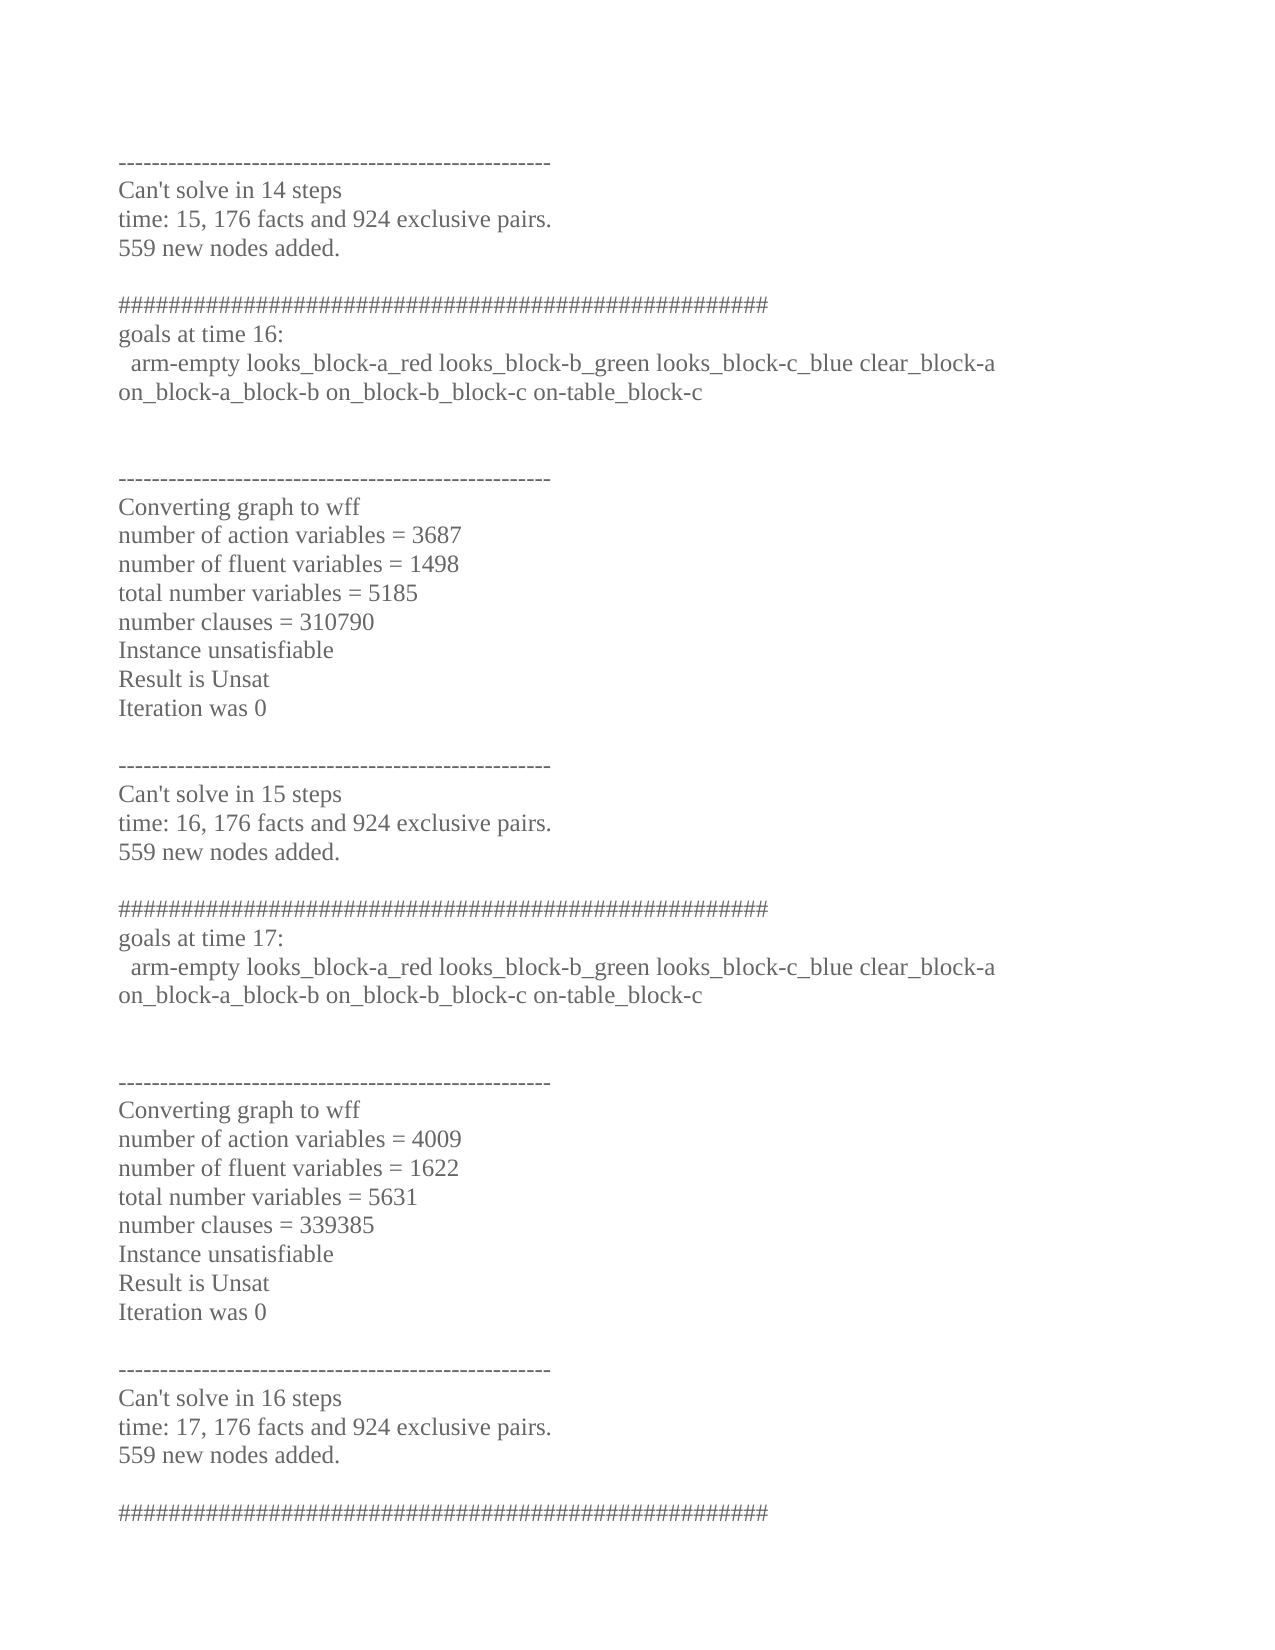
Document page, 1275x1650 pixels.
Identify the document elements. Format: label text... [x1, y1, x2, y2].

text Result is Unsat [118, 1268, 1157, 1297]
text number of fluent variables = 1622 [118, 1153, 1157, 1182]
text 559 new nodes added. [118, 837, 1157, 866]
text Converting graph to wff [118, 1096, 1157, 1124]
text Iteration was 0 [118, 693, 1157, 722]
text ---------------------------------------------------- [118, 751, 1157, 779]
text time: 15, 176 facts and 924 exclusive pairs. [118, 204, 1157, 233]
text #################################################### [118, 291, 1157, 319]
text #################################################### [118, 894, 1157, 923]
text 559 new nodes added. [118, 1441, 1157, 1469]
text arm-empty looks_block-a_red looks_block-b_green looks_block-c_blue clear_block-a [118, 952, 1157, 981]
text number of action variables = 4009 [118, 1124, 1157, 1153]
text number of action variables = 3687 [118, 521, 1157, 549]
text 559 new nodes added. [118, 233, 1157, 262]
text total number variables = 5631 [118, 1182, 1157, 1211]
text time: 17, 176 facts and 924 exclusive pairs. [118, 1412, 1157, 1441]
text number clauses = 339385 [118, 1211, 1157, 1239]
text Converting graph to wff [118, 492, 1157, 521]
text ---------------------------------------------------- [118, 1067, 1157, 1096]
text on_block-a_block-b on_block-b_block-c on-table_block-c [118, 981, 1157, 1009]
text goals at time 16: [118, 319, 1157, 348]
text ---------------------------------------------------- [118, 463, 1157, 492]
text goals at time 17: [118, 923, 1157, 952]
text Instance unsatisfiable [118, 1239, 1157, 1268]
text total number variables = 5185 [118, 578, 1157, 607]
text time: 16, 176 facts and 924 exclusive pairs. [118, 808, 1157, 837]
text #################################################### [118, 1498, 1157, 1527]
text Can't solve in 15 steps [118, 779, 1157, 808]
text Instance unsatisfiable [118, 636, 1157, 664]
text Result is Unsat [118, 664, 1157, 693]
text number of fluent variables = 1498 [118, 549, 1157, 578]
text Can't solve in 16 steps [118, 1383, 1157, 1412]
text number clauses = 310790 [118, 607, 1157, 636]
text on_block-a_block-b on_block-b_block-c on-table_block-c [118, 377, 1157, 406]
text Iteration was 0 [118, 1297, 1157, 1326]
text ---------------------------------------------------- [118, 1354, 1157, 1383]
text ---------------------------------------------------- [118, 147, 1157, 176]
text arm-empty looks_block-a_red looks_block-b_green looks_block-c_blue clear_block-a [118, 348, 1157, 377]
text Can't solve in 14 steps [118, 176, 1157, 204]
